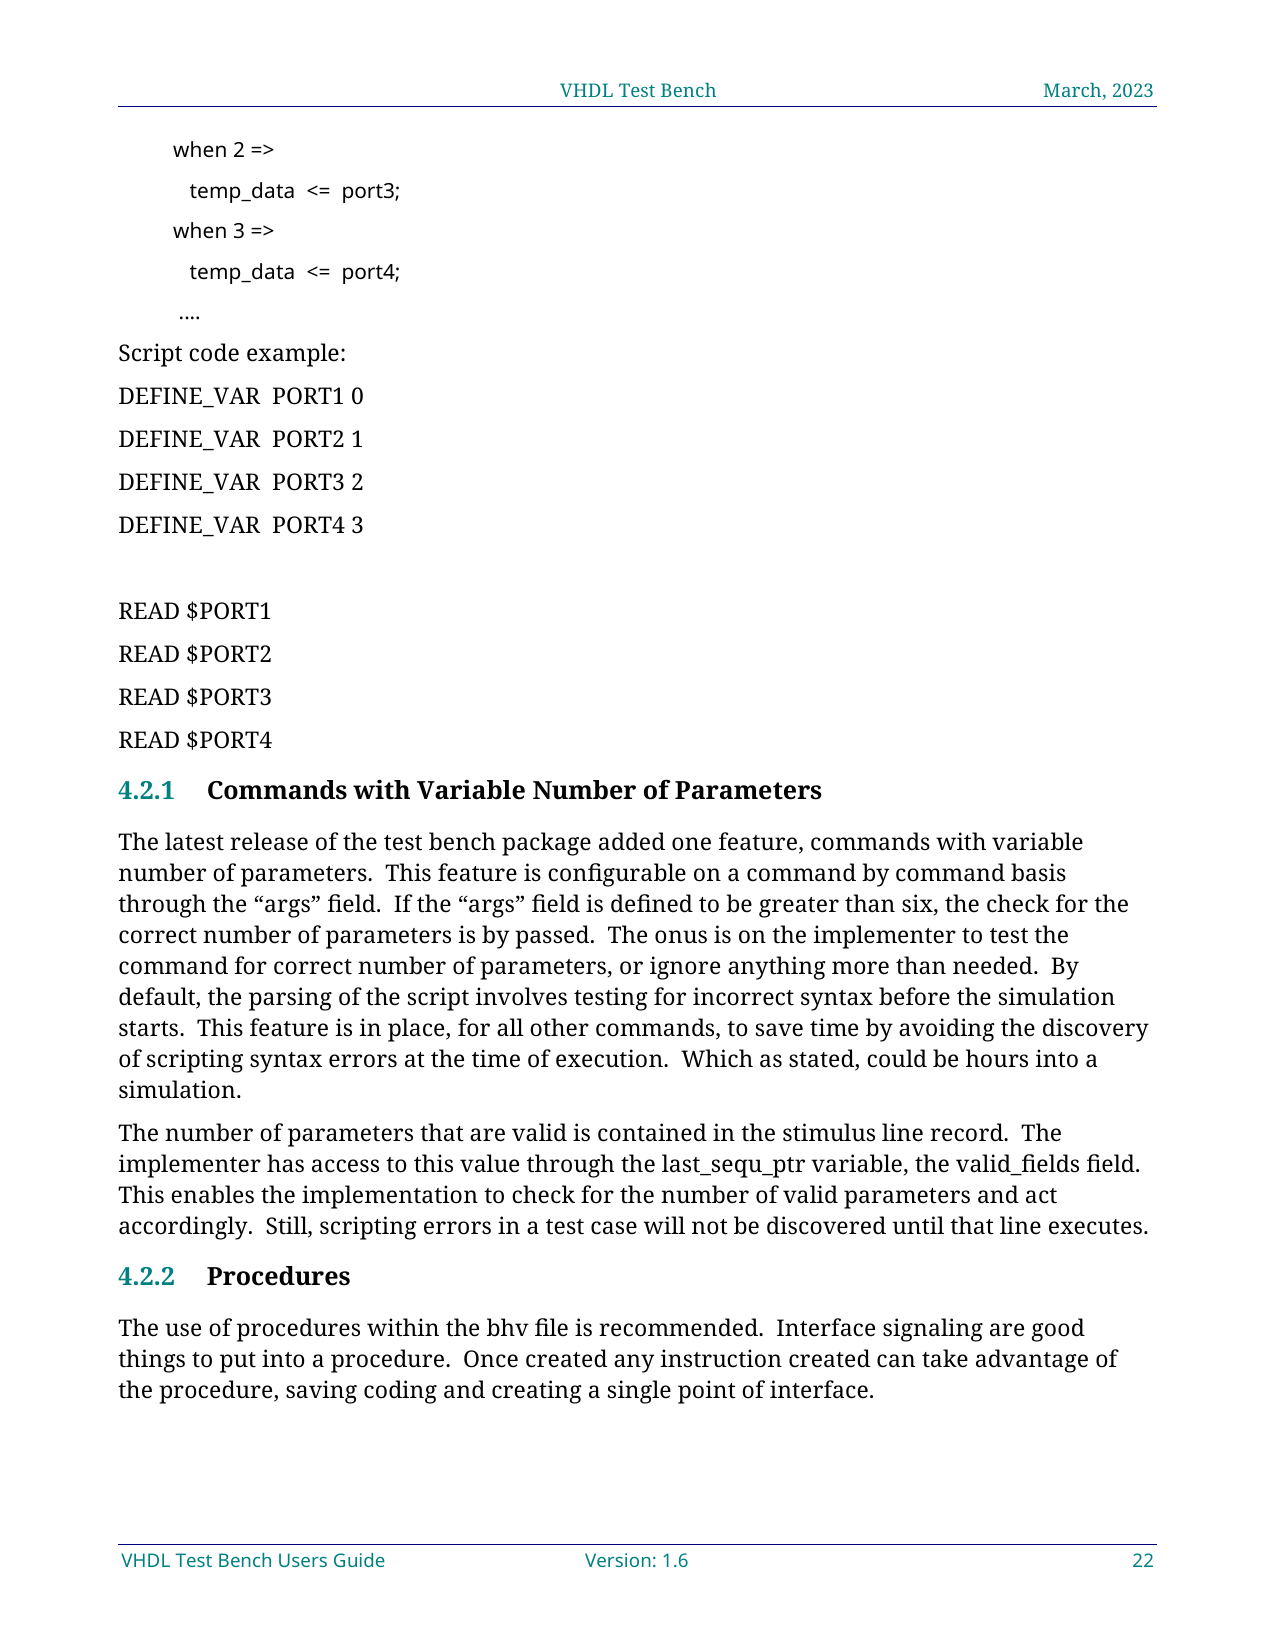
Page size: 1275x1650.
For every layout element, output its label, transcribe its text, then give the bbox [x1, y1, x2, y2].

text READ $PORT1 [118, 595, 1157, 626]
text temp_data <= port3; [118, 176, 1157, 204]
text DEFINE_VAR PORT3 2 [118, 466, 1157, 497]
text .... [118, 297, 1157, 326]
text DEFINE_VAR PORT2 1 [118, 423, 1157, 454]
text when 3 => [118, 216, 1157, 245]
text DEFINE_VAR PORT4 3 [118, 509, 1157, 540]
text temp_data <= port4; [118, 257, 1157, 285]
text The number of parameters that are valid is contained in the stimulus line record. The implementer has access to this value through the last_sequ_ptr variable, the valid_fields field. This enables the implementation to check for the number of valid parameters and act accordingly. Still, scripting errors in a test case will not be discovered until that line executes. [118, 1117, 1157, 1241]
text The use of procedures within the bhv file is recommended. Interface signaling are good things to put into a procedure. Once created any instruction created can take advantage of the procedure, saving coding and creating a single point of interface. [118, 1312, 1157, 1405]
text READ $PORT2 [118, 638, 1157, 669]
subtitle Commands with Variable Number of Parameters [118, 773, 1157, 807]
text when 2 => [118, 135, 1157, 164]
text READ $PORT3 [118, 681, 1157, 712]
text The latest release of the test bench package added one feature, commands with variable number of parameters. This feature is configurable on a command by command basis through the “args” field. If the “args” field is defined to be greater than six, the check for the correct number of parameters is by passed. The onus is on the implementer to test the command for correct number of parameters, or ignore anything more than needed. By default, the parsing of the script involves testing for incorrect syntax before the simulation starts. This feature is in place, for all other commands, to save time by avoiding the discovery of scripting syntax errors at the time of execution. Which as stated, could be hours into a simulation. [118, 826, 1157, 1105]
text Script code example: [118, 337, 1157, 368]
subtitle Procedures [118, 1259, 1157, 1293]
text READ $PORT4 [118, 724, 1157, 755]
text DEFINE_VAR PORT1 0 [118, 380, 1157, 411]
